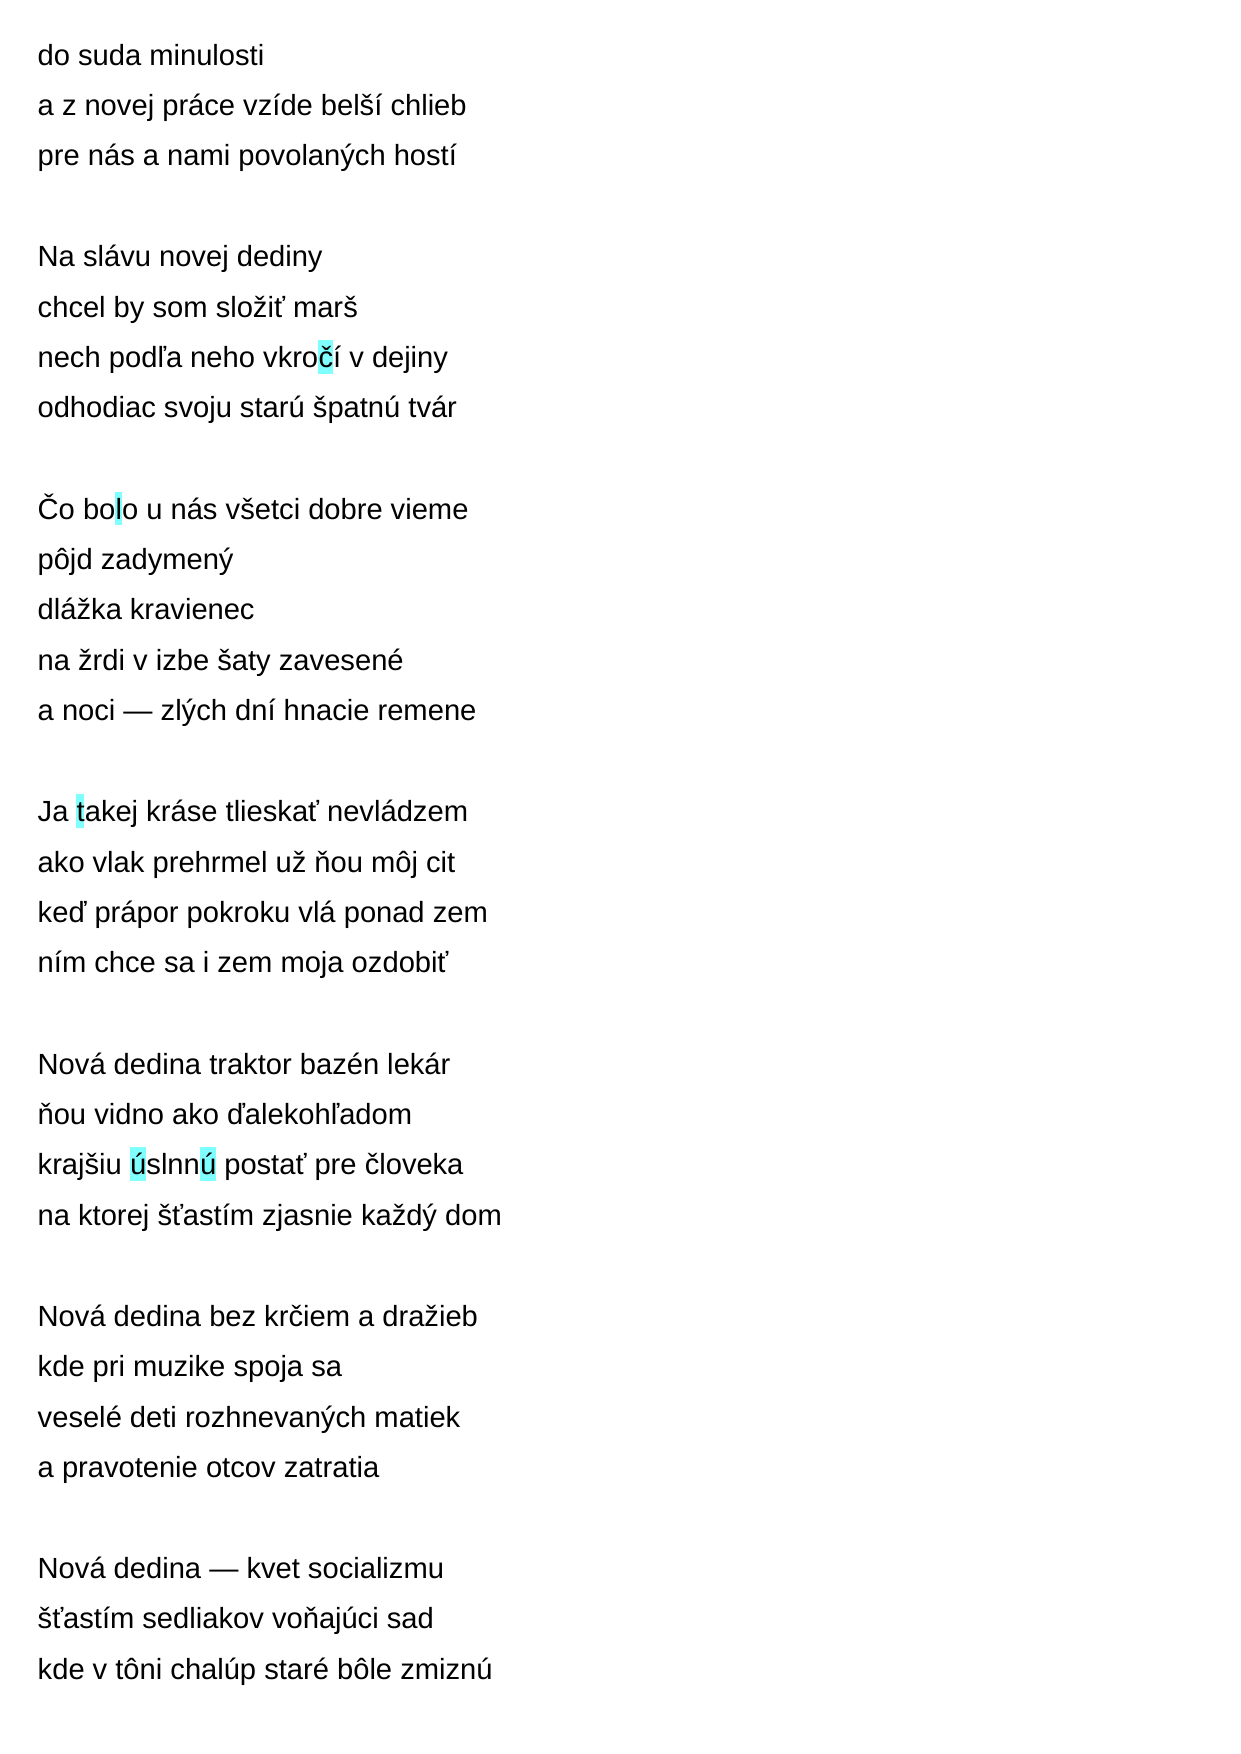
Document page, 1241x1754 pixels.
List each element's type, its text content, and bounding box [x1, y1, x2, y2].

text a pravotenie otcov zatratia [37, 1450, 1130, 1483]
text ňou vidno ako ďalekohľadom [37, 1097, 1130, 1131]
text keď prápor pokroku vlá ponad zem [37, 895, 1130, 928]
text ním chce sa i zem moja ozdobiť [37, 945, 1130, 979]
text na ktorej šťastím zjasnie každý dom [37, 1198, 1130, 1231]
text veselé deti rozhnevaných matiek [37, 1399, 1130, 1433]
text kde v tôni chalúp staré bôle zmiznú [37, 1652, 1130, 1685]
text Nová dedina traktor bazén lekár [37, 1047, 1130, 1080]
text krajšiu úslnnú postať pre človeka [37, 1147, 1130, 1181]
text chcel by som složiť marš [37, 290, 1130, 323]
text Nová dedina — kvet socializmu [37, 1551, 1130, 1585]
text a noci — zlých dní hnacie remene [37, 693, 1130, 727]
text na žrdi v izbe šaty zavesené [37, 643, 1130, 676]
text Na slávu novej dediny [37, 239, 1130, 273]
text nech podľa neho vkročí v dejiny [37, 340, 1130, 374]
text odhodiac svoju starú špatnú tvár [37, 390, 1130, 424]
text a z novej práce vzíde belší chlieb [37, 88, 1130, 121]
text ako vlak prehrmel už ňou môj cit [37, 845, 1130, 878]
text pre nás a nami povolaných hostí [37, 138, 1130, 172]
text Čo bolo u nás všetci dobre vieme [37, 492, 1130, 525]
text Ja takej kráse tlieskať nevládzem [37, 794, 1130, 828]
text dlážka kravienec [37, 592, 1130, 626]
text šťastím sedliakov voňajúci sad [37, 1602, 1130, 1635]
text kde pri muzike spoja sa [37, 1349, 1130, 1383]
text Nová dedina bez krčiem a dražieb [37, 1299, 1130, 1332]
text do suda minulosti [37, 37, 1130, 71]
text pôjd zadymený [37, 542, 1130, 576]
